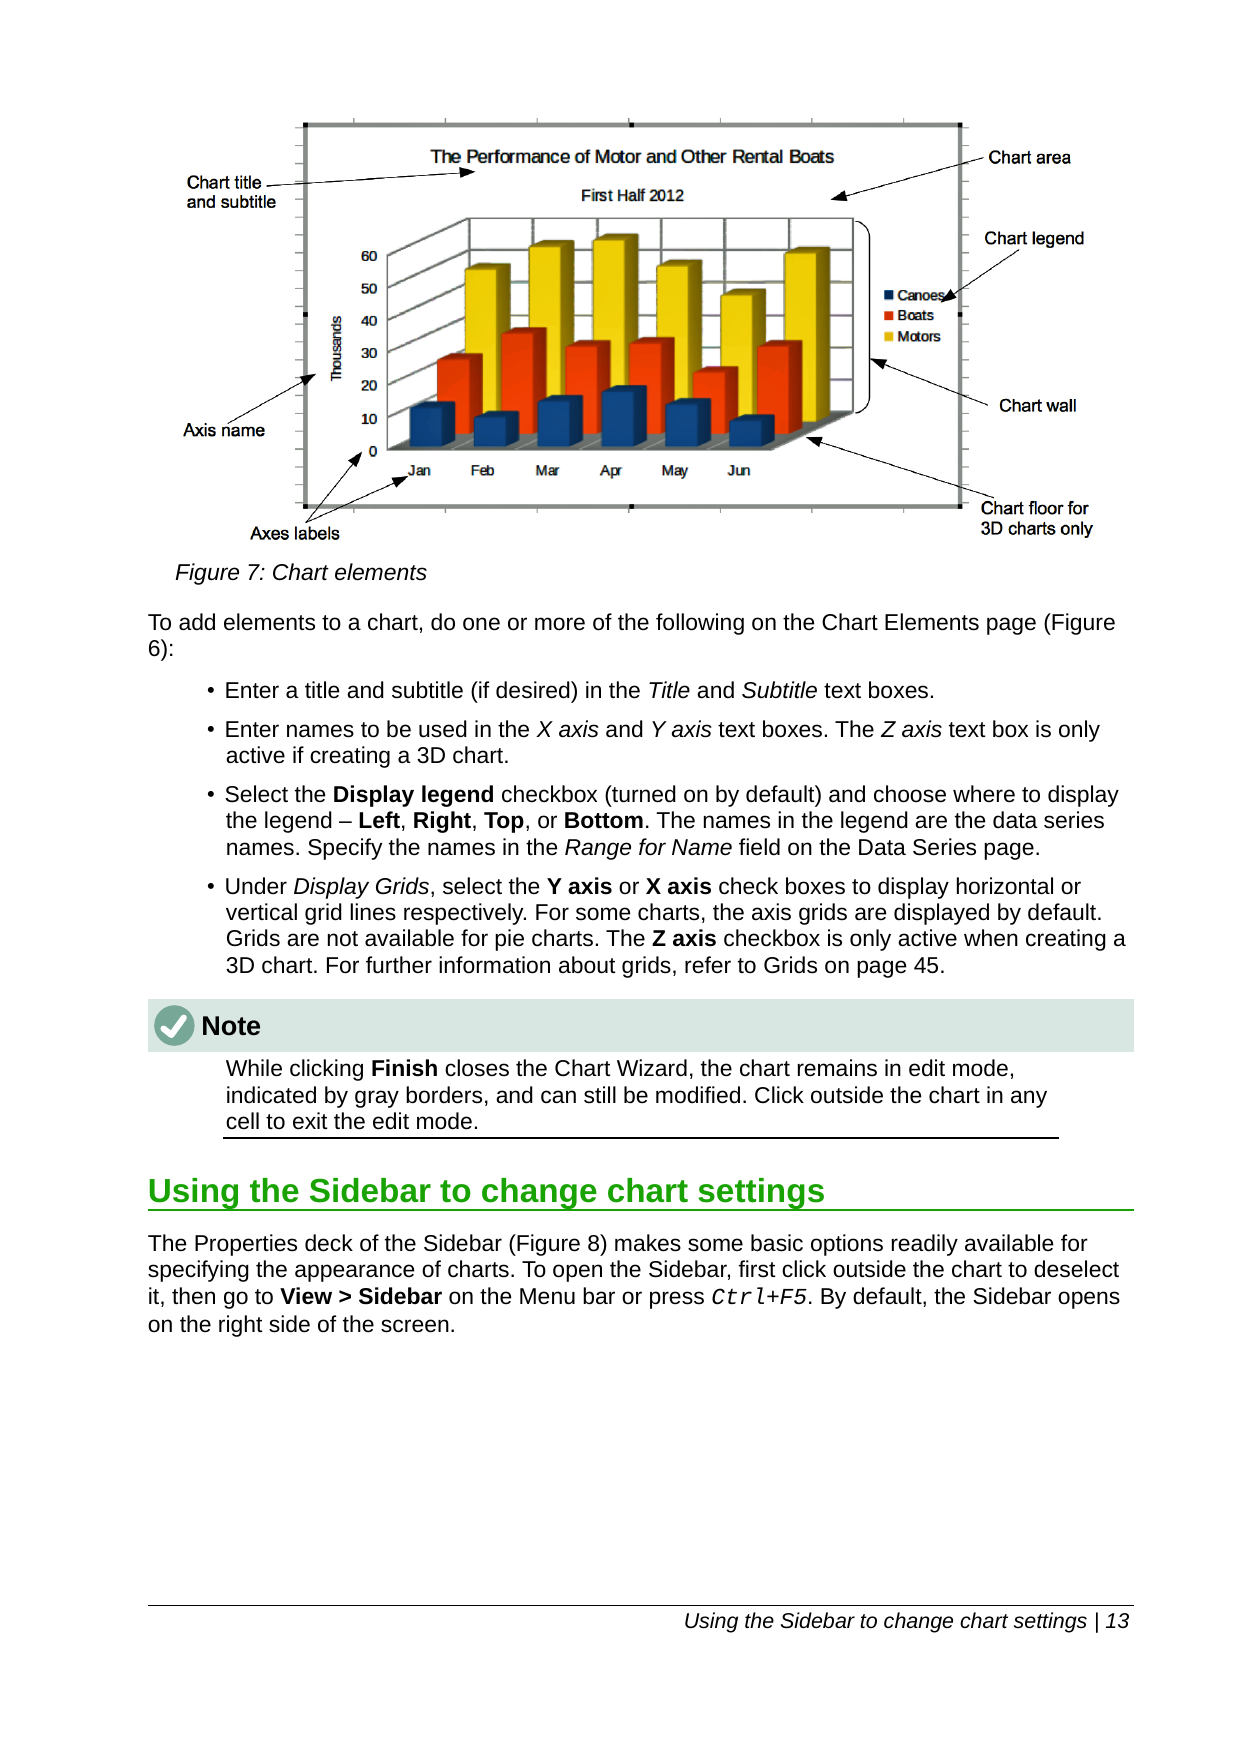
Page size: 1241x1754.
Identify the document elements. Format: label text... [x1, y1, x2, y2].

text To add elements to a chart, do one or more of the following on the Chart Elements page (Figure 6): [148, 609, 1134, 662]
text While clicking Finish closes the Chart Wizard, the chart remains in edit mode, indicated by gray borders, and can still be modified. Click outside the chart in any cell to exit the edit mode. [223, 1052, 1059, 1137]
picture [175, 118, 1107, 547]
subtitle Using the Sidebar to change chart settings [148, 1171, 1134, 1209]
text The Properties deck of the Sidebar (Figure 8) makes some basic options readily available for specifying the appearance of charts. To open the Sidebar, first click outside the chart to deselect it, then go to View > Sidebar on the Menu bar or press Ctrl+F5. By default, the Sidebar opens on the right side of the screen. [148, 1230, 1134, 1337]
subtitle Note [148, 999, 1134, 1052]
list Under Display Grids, select the Y axis or X axis check boxes to display horizontal or vertical grid lines respectively. For some charts, the axis grids are displayed by default. Grids are not available for pie charts. The Z axis checkbox is only active when creating a 3D chart. For further information about grids, refer to Grids on page 45. [204, 870, 1134, 981]
text Figure 7: Chart elements [175, 559, 1107, 586]
list Select the Display legend checkbox (turned on by default) and choose where to display the legend – Left, Right, Top, or Bottom. The names in the legend are the data series names. Specify the names in the Range for Name field on the Data Series page. [204, 778, 1134, 860]
list Enter names to be used in the X axis and Y axis text boxes. The Z axis text box is only active if creating a 3D chart. [204, 713, 1134, 769]
list Enter a title and subtitle (if desired) in the Title and Subtitle text boxes. [204, 674, 1134, 703]
